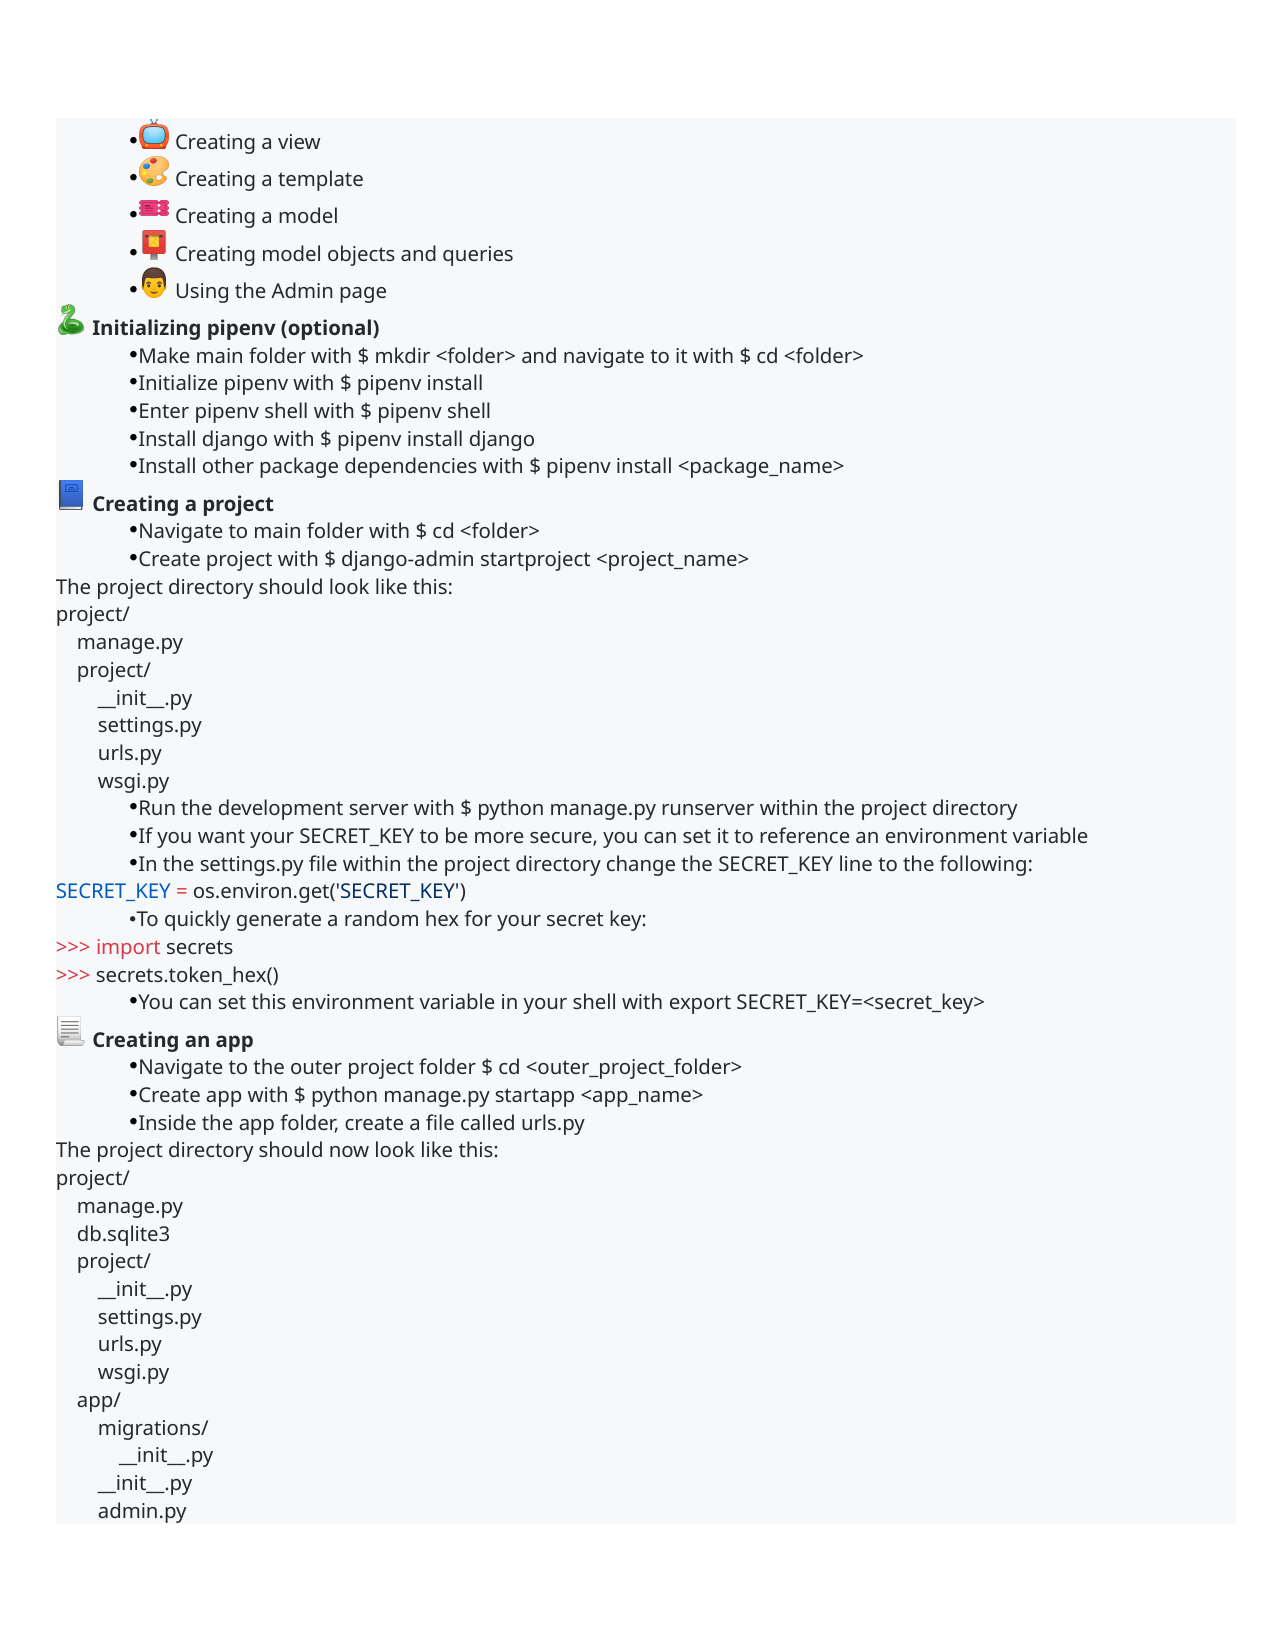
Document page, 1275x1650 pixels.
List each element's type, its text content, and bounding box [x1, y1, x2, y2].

list If you want your SECRET_KEY to be more secure, you can set it to reference an environment variable [56, 822, 1236, 849]
picture [138, 118, 170, 150]
text app/ [56, 1385, 1236, 1413]
list Using the Admin page [56, 267, 1236, 304]
list Make main folder with $ mkdir <folder> and navigate to it with $ cd <folder> [56, 341, 1236, 369]
list Creating a model [56, 192, 1236, 230]
subtitle Initializing pipenv (optional) [56, 304, 1236, 341]
picture [138, 266, 170, 299]
picture [55, 1015, 87, 1047]
text >>> import secrets [56, 933, 1236, 960]
text admin.py [56, 1496, 1236, 1524]
list Navigate to main folder with $ cd <folder> [56, 517, 1236, 545]
list Creating a template [56, 155, 1236, 192]
list You can set this environment variable in your shell with export SECRET_KEY=<secret_key> [56, 988, 1236, 1016]
list Inside the app folder, create a file called urls.py [56, 1108, 1236, 1136]
list Initialize pipenv with $ pipenv install [56, 369, 1236, 397]
text SECRET_KEY = os.environ.get('SECRET_KEY') [56, 877, 1236, 905]
subtitle Creating an app [56, 1016, 1236, 1053]
picture [138, 155, 170, 187]
text urls.py [56, 739, 1236, 766]
list Creating model objects and queries [56, 230, 1236, 267]
text The project directory should look like this: [56, 572, 1236, 600]
text urls.py [56, 1330, 1236, 1358]
text __init__.py [56, 1441, 1236, 1468]
text __init__.py [56, 683, 1236, 711]
text project/ [56, 1164, 1236, 1191]
text >>> secrets.token_hex() [56, 960, 1236, 988]
text project/ [56, 600, 1236, 628]
text wsgi.py [56, 1358, 1236, 1385]
text manage.py [56, 628, 1236, 656]
text db.sqlite3 [56, 1219, 1236, 1247]
list Creating a view [56, 118, 1236, 155]
list Create app with $ python manage.py startapp <app_name> [56, 1081, 1236, 1108]
list To quickly generate a random hex for your secret key: [56, 905, 1236, 933]
list Install django with $ pipenv install django [56, 424, 1236, 452]
text wsgi.py [56, 766, 1236, 794]
picture [138, 192, 170, 224]
list Create project with $ django-admin startproject <project_name> [56, 545, 1236, 572]
text settings.py [56, 711, 1236, 739]
list Navigate to the outer project folder $ cd <outer_project_folder> [56, 1053, 1236, 1081]
list In the settings.py file within the project directory change the SECRET_KEY line to the following: [56, 849, 1236, 877]
text __init__.py [56, 1274, 1236, 1302]
text __init__.py [56, 1468, 1236, 1496]
list Run the development server with $ python manage.py runserver within the project directory [56, 794, 1236, 822]
list Install other package dependencies with $ pipenv install <package_name> [56, 452, 1236, 480]
text project/ [56, 1247, 1236, 1274]
text migrations/ [56, 1413, 1236, 1441]
text settings.py [56, 1302, 1236, 1330]
text The project directory should now look like this: [56, 1136, 1236, 1164]
picture [55, 304, 87, 336]
picture [55, 479, 87, 511]
list Enter pipenv shell with $ pipenv shell [56, 397, 1236, 424]
picture [138, 229, 170, 261]
text project/ [56, 656, 1236, 683]
text manage.py [56, 1191, 1236, 1219]
subtitle Creating a project [56, 480, 1236, 517]
